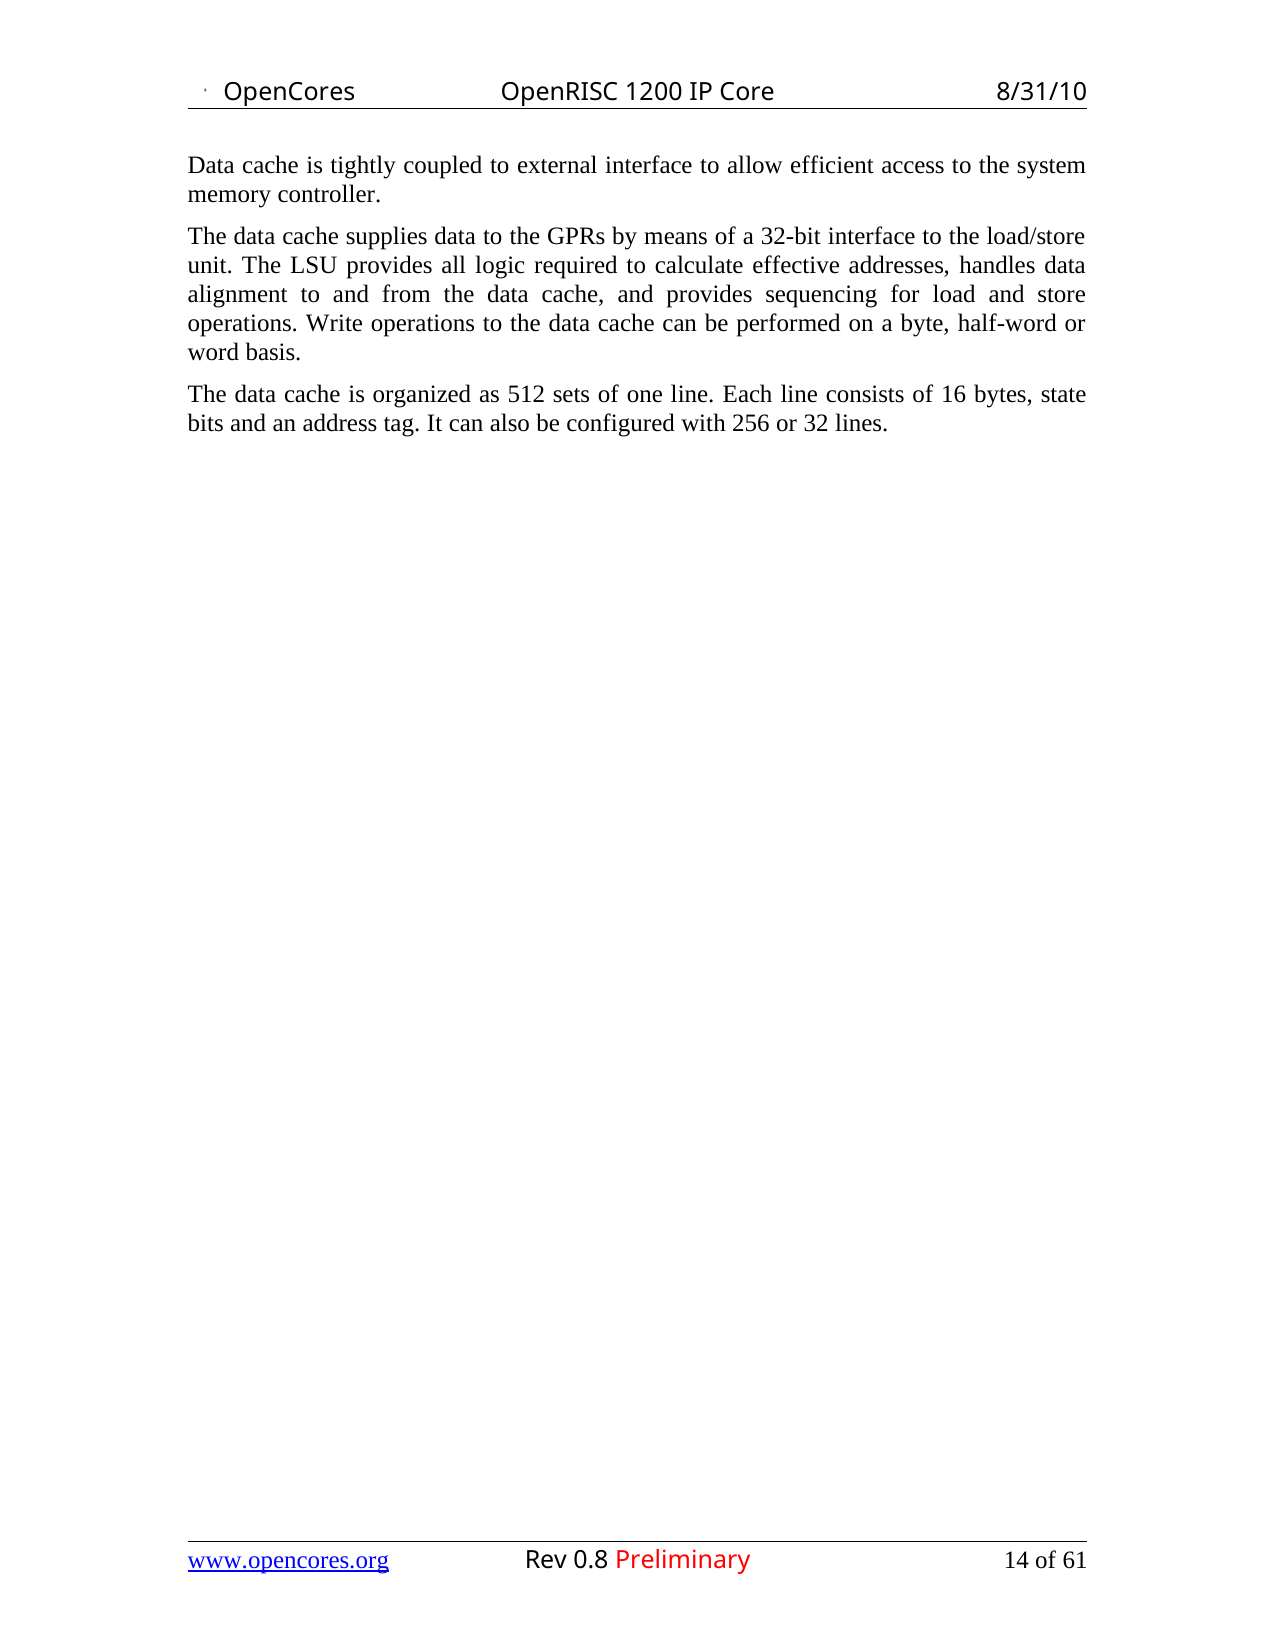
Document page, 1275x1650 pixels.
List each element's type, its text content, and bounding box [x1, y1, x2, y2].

text Data cache is tightly coupled to external interface to allow efficient access to the system memory controller. [187, 150, 1087, 208]
text The data cache supplies data to the GPRs by means of a 32-bit interface to the load/store unit. The LSU provides all logic required to calculate effective addresses, handles data alignment to and from the data cache, and provides sequencing for load and store operations. Write operations to the data cache can be performed on a byte, half-word or word basis. [187, 221, 1087, 366]
text The data cache is organized as 512 sets of one line. Each line consists of 16 bytes, state bits and an address tag. It can also be configured with 256 or 32 lines. [187, 378, 1087, 437]
